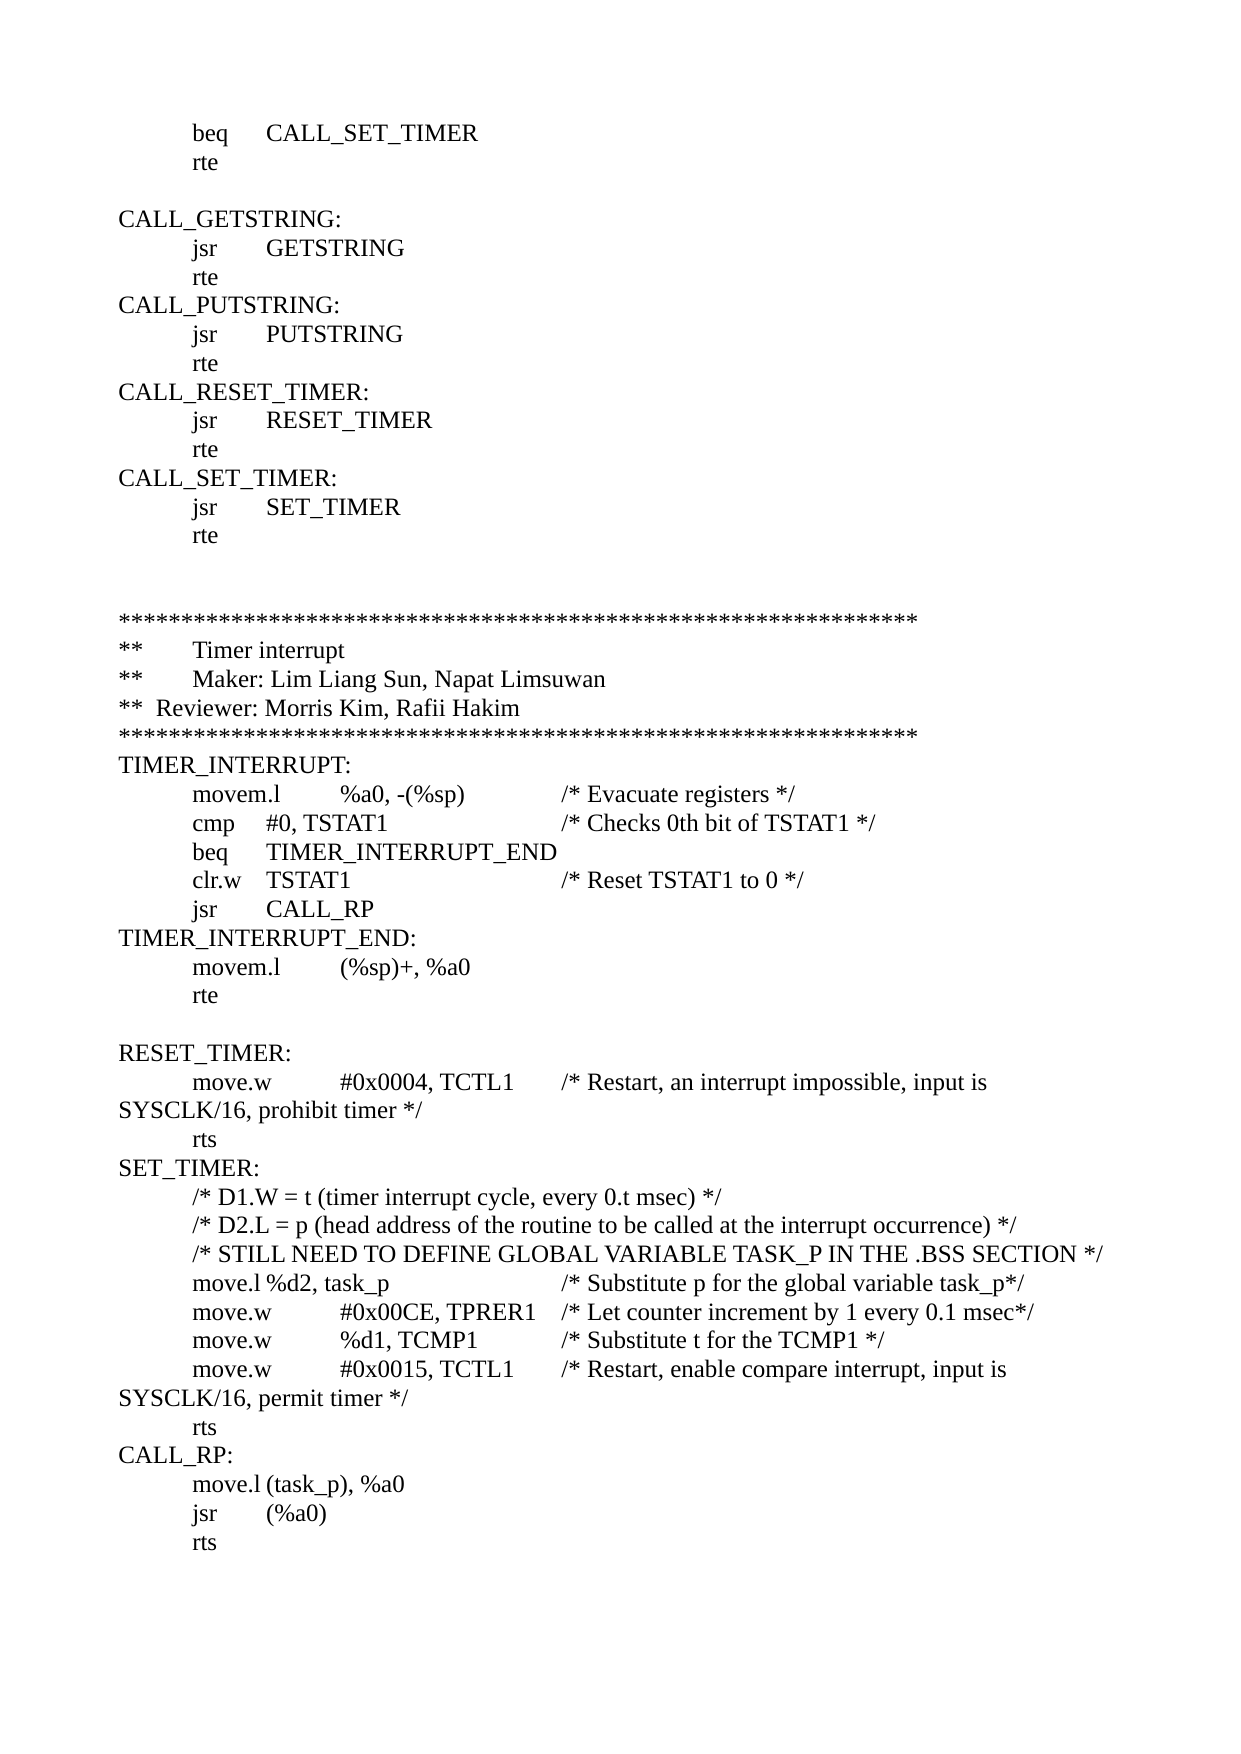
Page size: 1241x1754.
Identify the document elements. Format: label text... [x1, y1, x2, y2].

text CALL_SET_TIMER: [118, 463, 1122, 492]
text move.w #0x0015, TCTL1 /* Restart, enable compare interrupt, input is SYSCLK/16, permit timer */ [118, 1354, 1122, 1412]
text jsr RESET_TIMER [118, 406, 1122, 434]
text jsr SET_TIMER [118, 492, 1122, 521]
text CALL_RP: [118, 1441, 1122, 1469]
text /* STILL NEED TO DEFINE GLOBAL VARIABLE TASK_P IN THE .BSS SECTION */ [118, 1239, 1122, 1268]
text jsr PUTSTRING [118, 319, 1122, 348]
text /* D1.W = t (timer interrupt cycle, every 0.t msec) */ [118, 1182, 1122, 1211]
text move.l (task_p), %a0 [118, 1469, 1122, 1498]
text move.l %d2, task_p /* Substitute p for the global variable task_p*/ [118, 1268, 1122, 1297]
text ** Reviewer: Morris Kim, Rafii Hakim [118, 693, 1122, 722]
text rte [118, 262, 1122, 291]
text move.w #0x00CE, TPRER1 /* Let counter increment by 1 every 0.1 msec*/ [118, 1297, 1122, 1326]
text movem.l %a0, -(%sp) /* Evacuate registers */ [118, 779, 1122, 808]
text SET_TIMER: [118, 1153, 1122, 1182]
text rts [118, 1527, 1122, 1556]
text rte [118, 147, 1122, 176]
text rte [118, 434, 1122, 463]
text move.w #0x0004, TCTL1 /* Restart, an interrupt impossible, input is SYSCLK/16, prohibit timer */ [118, 1067, 1122, 1124]
text rte [118, 521, 1122, 549]
text rts [118, 1412, 1122, 1441]
text **************************************************************** [118, 607, 1122, 636]
text CALL_RESET_TIMER: [118, 377, 1122, 406]
text rte [118, 981, 1122, 1009]
text **************************************************************** [118, 722, 1122, 751]
text jsr CALL_RP [118, 894, 1122, 923]
text rte [118, 348, 1122, 377]
text TIMER_INTERRUPT: [118, 751, 1122, 779]
text RESET_TIMER: [118, 1038, 1122, 1067]
text beq CALL_SET_TIMER [118, 118, 1122, 147]
text /* D2.L = p (head address of the routine to be called at the interrupt occurrence) */ [118, 1211, 1122, 1239]
text clr.w TSTAT1 /* Reset TSTAT1 to 0 */ [118, 866, 1122, 894]
text CALL_PUTSTRING: [118, 291, 1122, 319]
text ** Timer interrupt [118, 636, 1122, 664]
text movem.l (%sp)+, %a0 [118, 952, 1122, 981]
text TIMER_INTERRUPT_END: [118, 923, 1122, 952]
text CALL_GETSTRING: [118, 204, 1122, 233]
text rts [118, 1124, 1122, 1153]
text cmp #0, TSTAT1 /* Checks 0th bit of TSTAT1 */ [118, 808, 1122, 837]
text ** Maker: Lim Liang Sun, Napat Limsuwan [118, 664, 1122, 693]
text jsr GETSTRING [118, 233, 1122, 262]
text move.w %d1, TCMP1 /* Substitute t for the TCMP1 */ [118, 1326, 1122, 1354]
text beq TIMER_INTERRUPT_END [118, 837, 1122, 866]
text jsr (%a0) [118, 1498, 1122, 1527]
